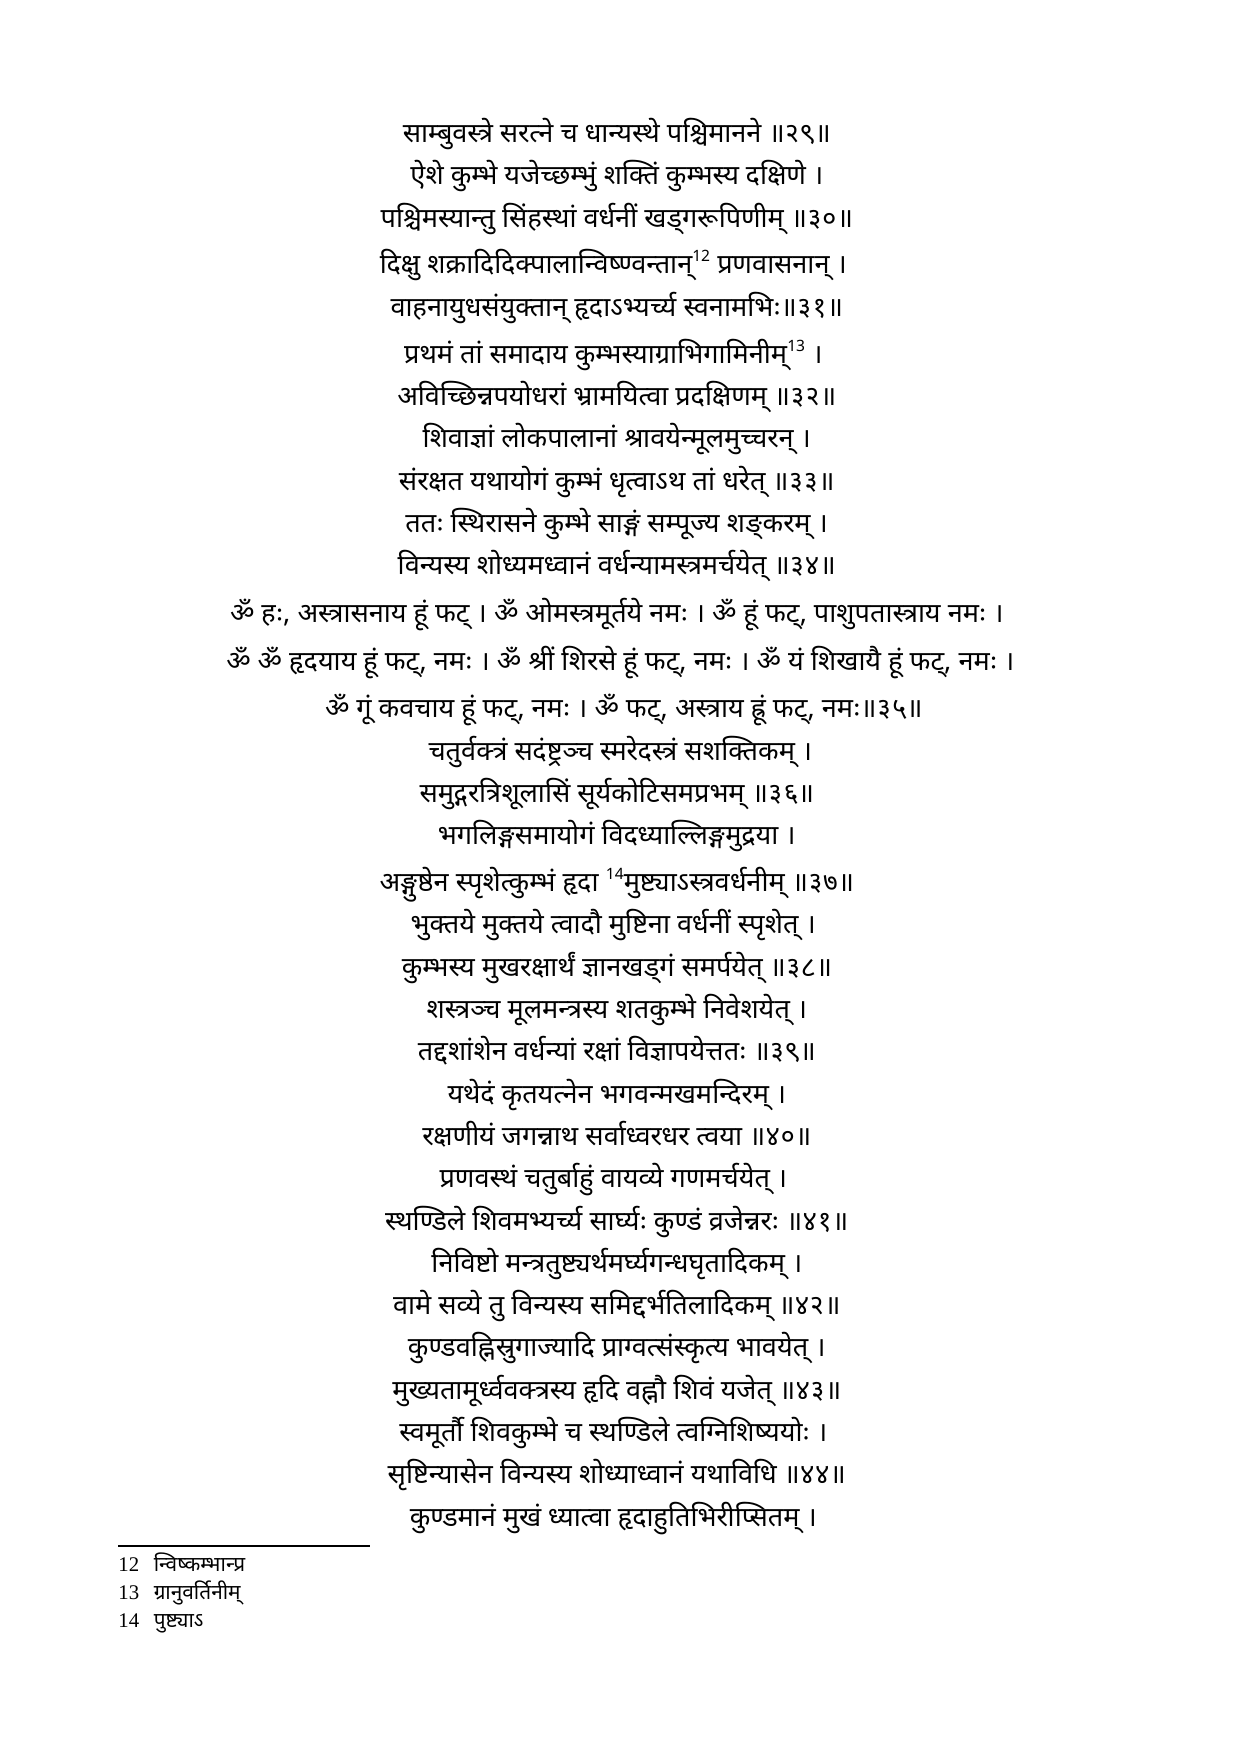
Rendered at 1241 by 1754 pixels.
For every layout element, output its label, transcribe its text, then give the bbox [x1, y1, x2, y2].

text ग्रानुवर्तिनीम् [118, 1580, 1122, 1608]
text ॐ गूं कवचाय हूं फट्, नमः । ॐ फट्, अस्त्राय ह्रूं फट्, नमः॥३५॥ चतुर्वक्त्रं सदंष्ट्रञ्च स्मरेदस्त्रं सशक्तिकम् । समुद्गरत्रिशूलासिं सूर्यकोटिसमप्रभम् ॥३६॥ भगलिङ्गसमायोगं विदध्याल्लिङ्गमुद्रया । [118, 689, 1122, 856]
text ॐ ॐ हृदयाय हूं फट्, नमः । ॐ श्रीं शिरसे हूं फट्, नमः । ॐ यं शिखायै हूं फट्, नमः । [118, 641, 1122, 681]
text साम्बुवस्त्रे सरत्ने च धान्यस्थे पश्चिमानने ॥२९॥ ऐशे कुम्भे यजेच्छम्भुं शक्तिं कुम्भस्य दक्षिणे । पश्चिमस्यान्तु सिंहस्थां वर्धनीं खड्गरूपिणीम् ॥३०॥ दिक्षु शक्रादिदिक्पालान्विष्ण्वन्तान् प्रणवासनान् । वाहनायुधसंयुक्तान् हृदाऽभ्यर्च्य स्वनामभिः॥३१॥ प्रथमं तां समादाय कुम्भस्याग्राभिगामिनीम् । अविच्छिन्नपयोधरां भ्रामयित्वा प्रदक्षिणम् ॥३२॥ शिवाज्ञां लोकपालानां श्रावयेन्मूलमुच्चरन् । संरक्षत यथायोगं कुम्भं धृत्वाऽथ तां धरेत् ॥३३॥ ततः स्थिरासने कुम्भे साङ्गं सम्पूज्य शङ्करम् । विन्यस्य शोध्यमध्वानं वर्धन्यामस्त्रमर्चयेत् ॥३४॥ ॐ हः, अस्त्रासनाय हूं फट् । ॐ ओमस्त्रमूर्तये नमः । ॐ हूं फट्, पाशुपतास्त्राय नमः । [118, 118, 1122, 633]
text अङ्गुष्ठेन स्पृशेत्कुम्भं हृदा मुष्ट्याऽस्त्रवर्धनीम् ॥३७॥ भुक्तये मुक्तये त्वादौ मुष्टिना वर्धनीं स्पृशेत् । कुम्भस्य मुखरक्षार्थं ज्ञानखड्गं समर्पयेत् ॥३८॥ शस्त्रञ्च मूलमन्त्रस्य शतकुम्भे निवेशयेत् । तद्दशांशेन वर्धन्यां रक्षां विज्ञापयेत्ततः ॥३९॥ यथेदं कृतयत्नेन भगवन्मखमन्दिरम् । रक्षणीयं जगन्नाथ सर्वाध्वरधर त्वया ॥४०॥ प्रणवस्थं चतुर्बाहुं वायव्ये गणमर्चयेत् । स्थण्डिले शिवमभ्यर्च्य सार्घ्यः कुण्डं व्रजेन्नरः ॥४१॥ निविष्टो मन्त्रतुष्ट्यर्थमर्घ्यगन्धघृतादिकम् । वामे सव्ये तु विन्यस्य समिद्दर्भतिलादिकम् ॥४२॥ कुण्डवह्निस्रुगाज्यादि प्राग्वत्संस्कृत्य भावयेत् । मुख्यतामूर्ध्ववक्त्रस्य हृदि वह्नौ शिवं यजेत् ॥४३॥ स्वमूर्तौ शिवकुम्भे च स्थण्डिले त्वग्निशिष्ययोः । सृष्टिन्यासेन विन्यस्य शोध्याध्वानं यथाविधि ॥४४॥ कुण्डमानं मुखं ध्यात्वा हृदाहुतिभिरीप्सितम् । [118, 863, 1122, 1537]
text न्विष्कम्भान्प्र [118, 1552, 1122, 1580]
text पुष्ट्याऽ [118, 1608, 1122, 1636]
